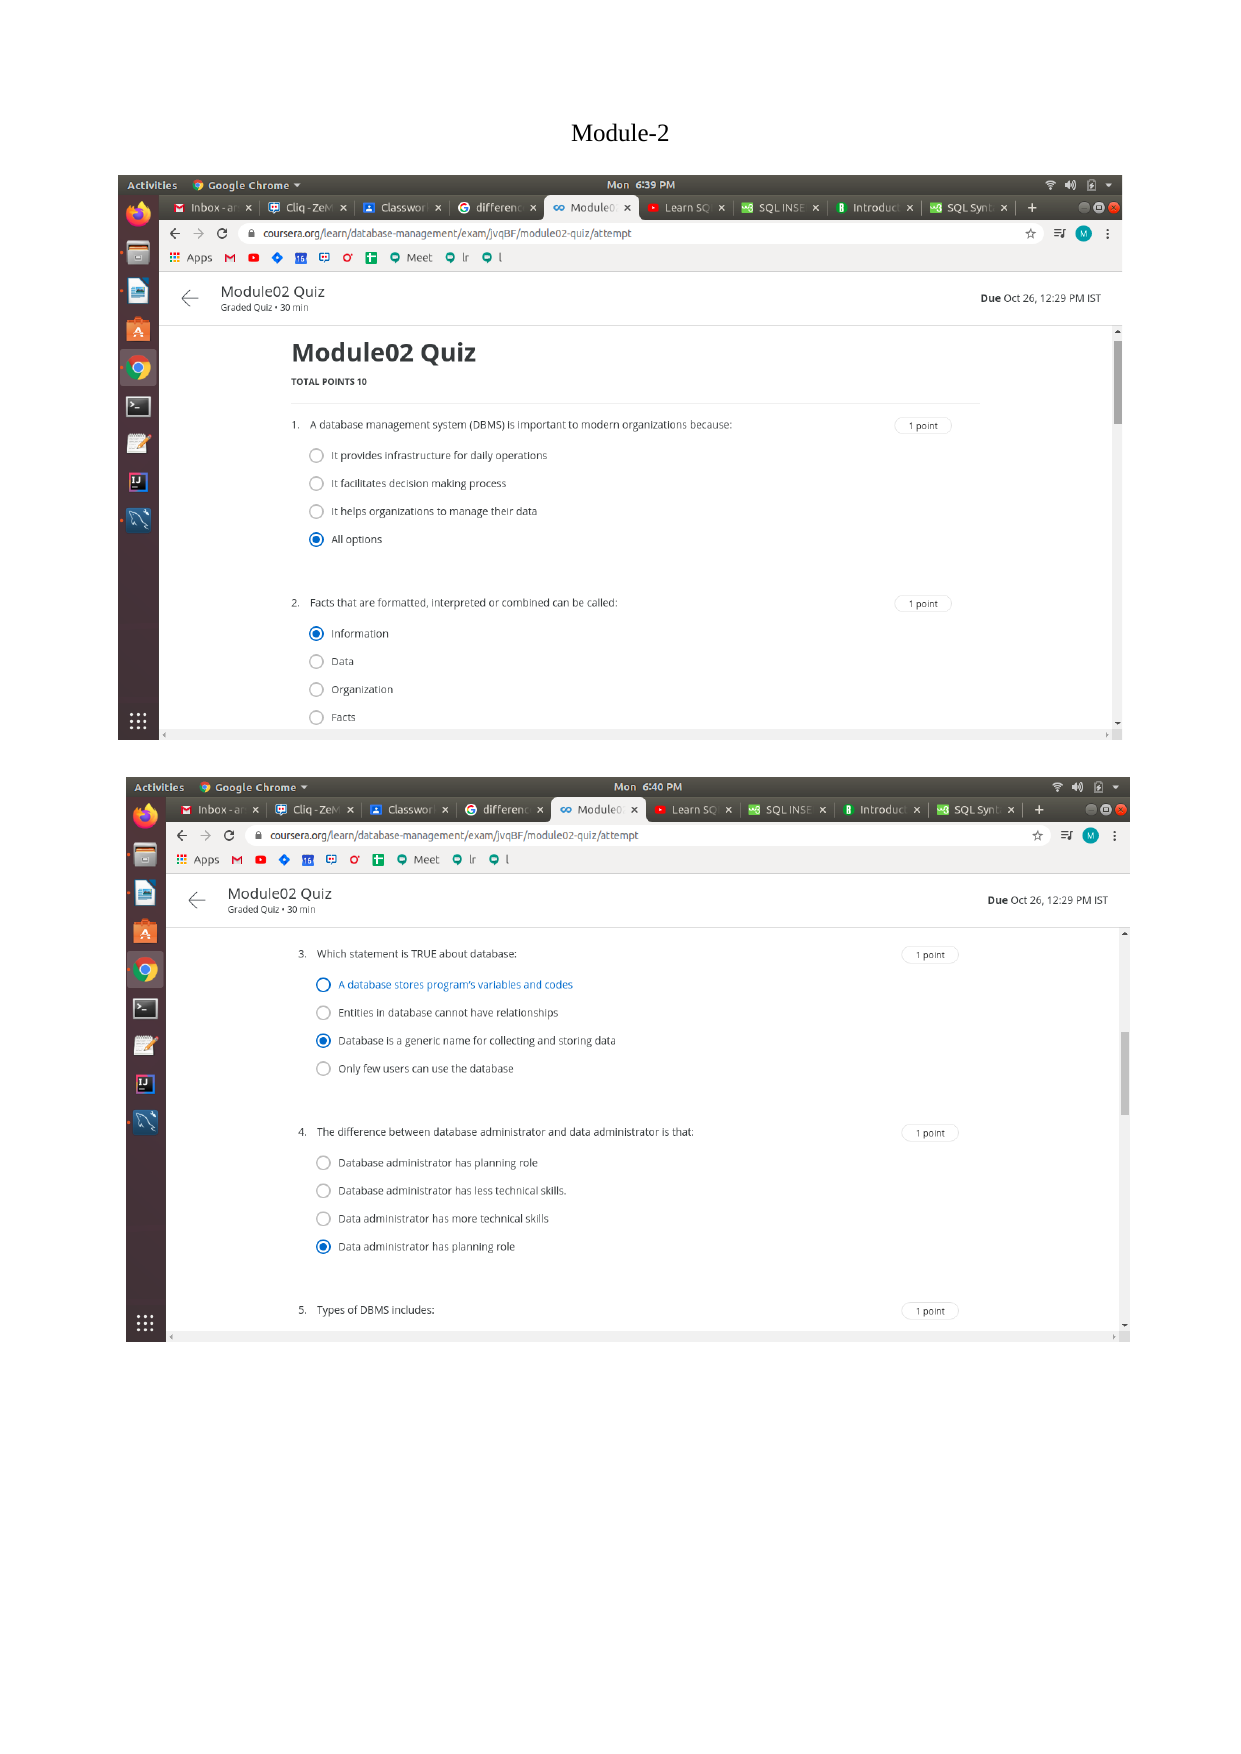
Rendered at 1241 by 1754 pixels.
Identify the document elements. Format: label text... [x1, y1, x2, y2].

text Module-2 [118, 118, 1122, 147]
picture [126, 777, 1130, 1342]
picture [118, 175, 1123, 740]
